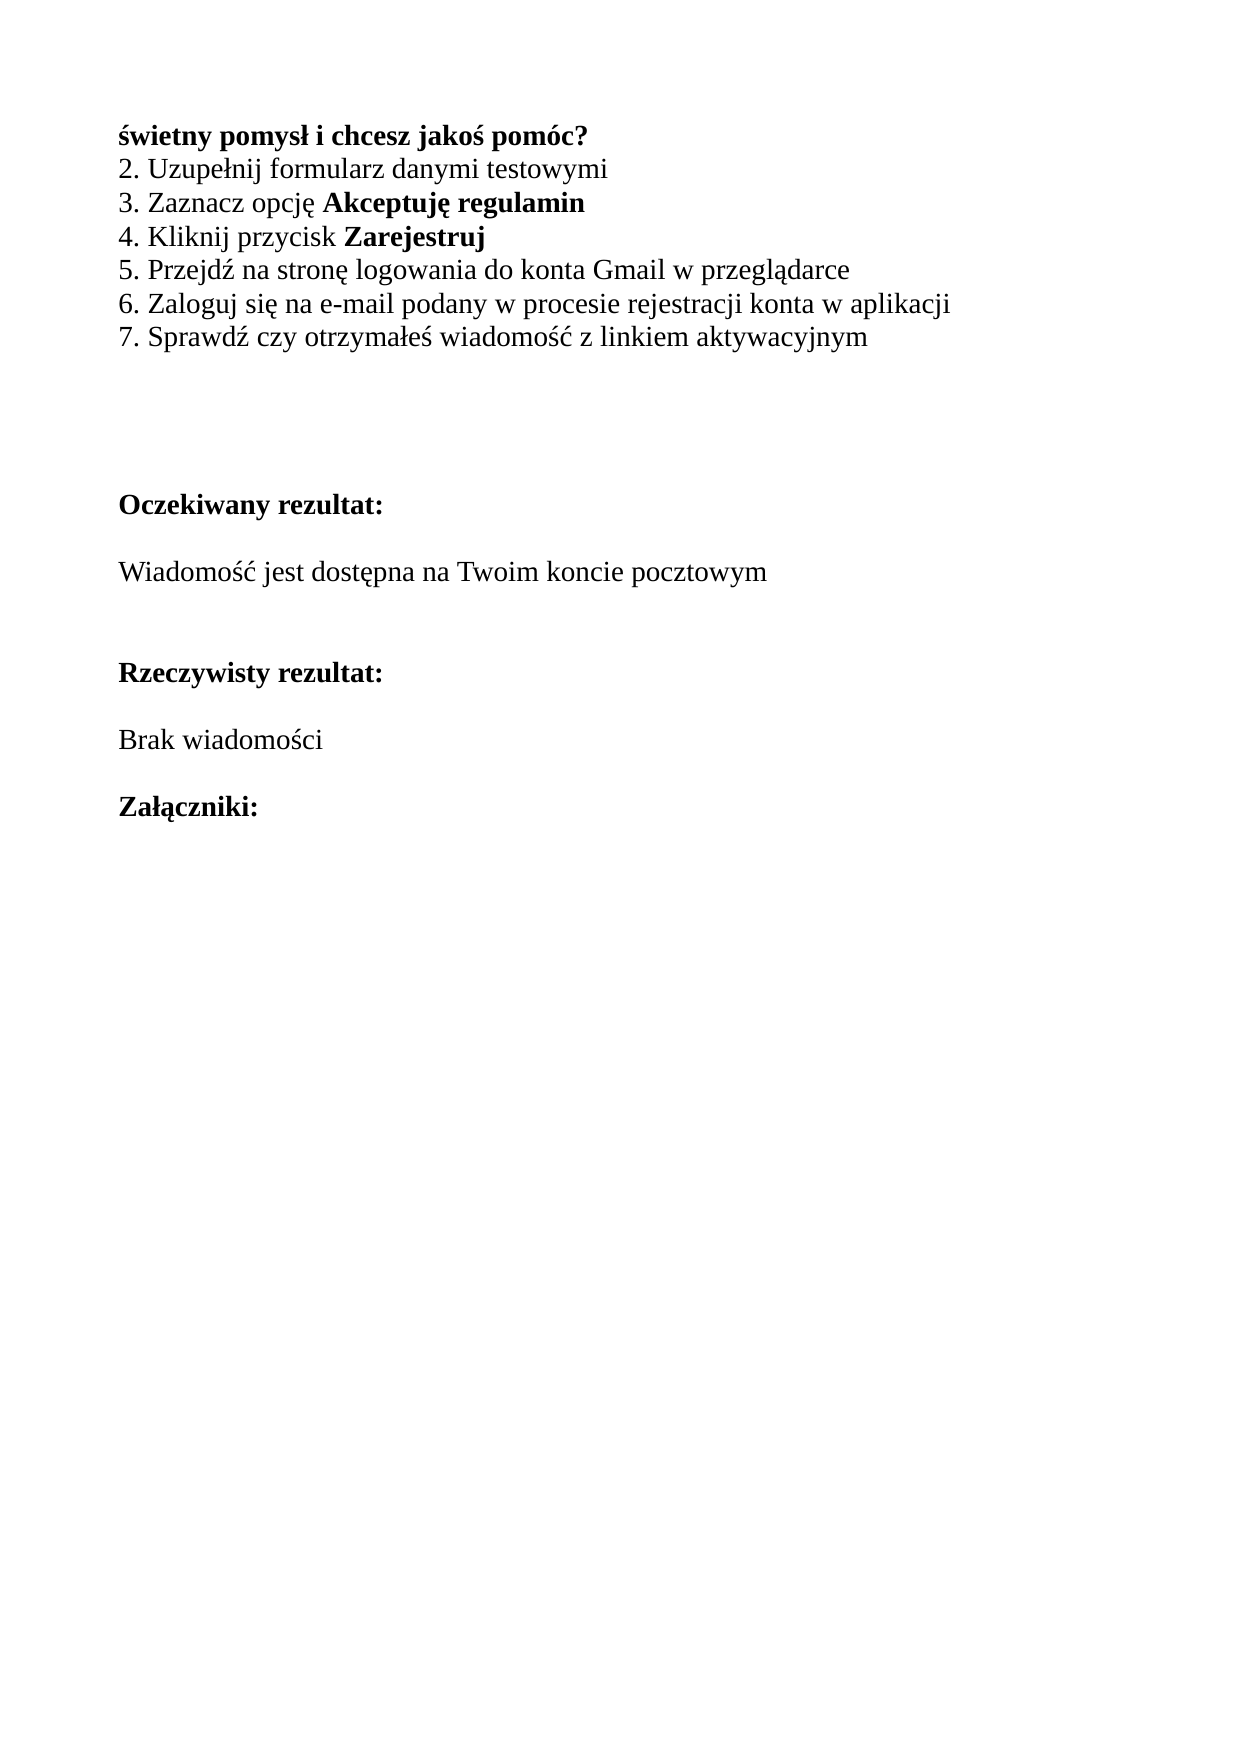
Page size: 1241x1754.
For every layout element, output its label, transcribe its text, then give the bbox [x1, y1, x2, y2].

text 6. Zaloguj się na e-mail podany w procesie rejestracji konta w aplikacji [118, 286, 1122, 319]
text Załączniki: [118, 789, 1122, 822]
text Brak wiadomości [118, 722, 1122, 755]
text Oczekiwany rezultat: [118, 487, 1122, 521]
text Wiadomość jest dostępna na Twoim koncie pocztowym [118, 554, 1122, 588]
text Rzeczywisty rezultat: [118, 655, 1122, 688]
text 4. Kliknij przycisk Zarejestruj [118, 219, 1122, 252]
text 5. Przejdź na stronę logowania do konta Gmail w przeglądarce [118, 252, 1122, 286]
text 7. Sprawdź czy otrzymałeś wiadomość z linkiem aktywacyjnym [118, 319, 1122, 353]
text 3. Zaznacz opcję Akceptuję regulamin [118, 185, 1122, 219]
text świetny pomysł i chcesz jakoś pomóc? [118, 118, 1122, 152]
text 2. Uzupełnij formularz danymi testowymi [118, 152, 1122, 185]
